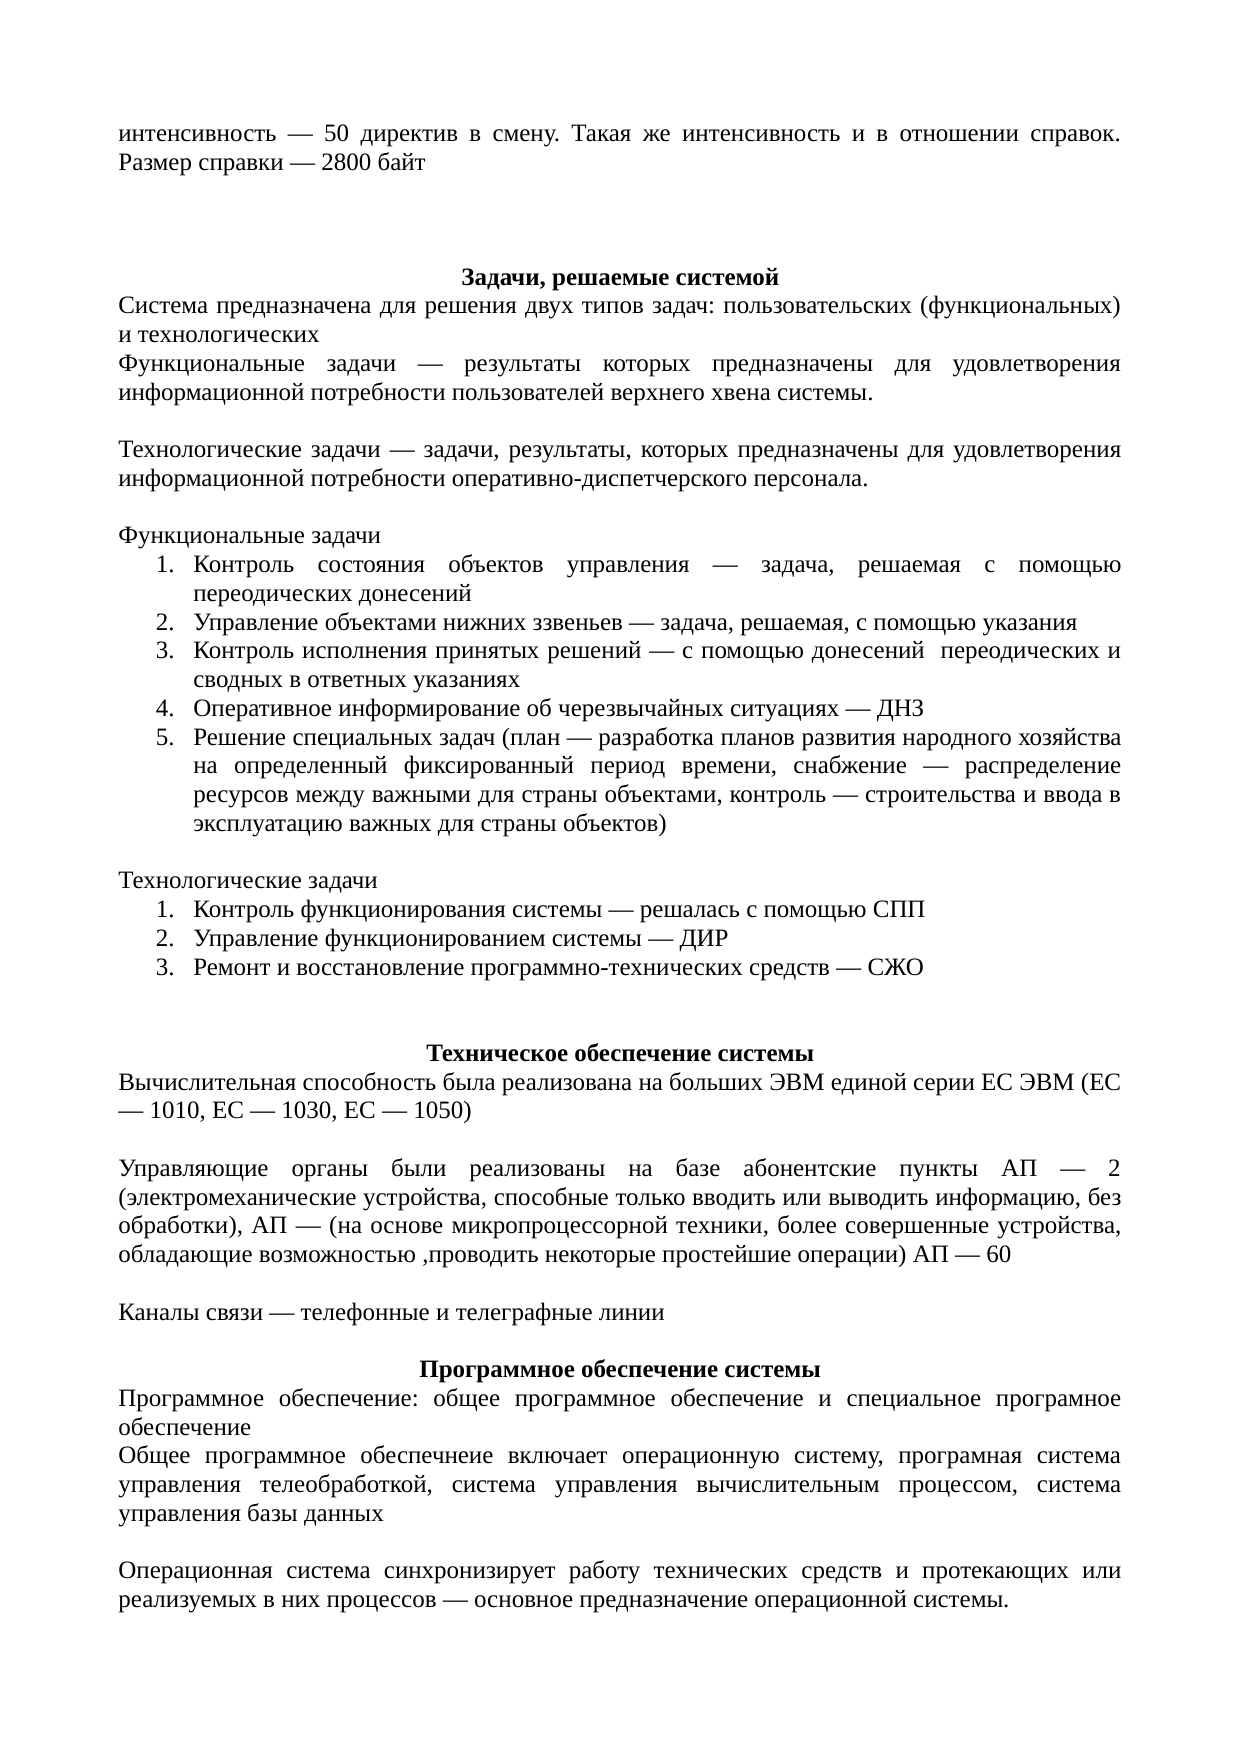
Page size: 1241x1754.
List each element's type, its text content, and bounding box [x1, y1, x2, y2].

list Управление объектами нижних ззвеньев — задача, решаемая, с помощью указания [156, 607, 1122, 636]
text Система предназначена для решения двух типов задач: пользовательских (функциональных) и технологических [118, 291, 1122, 348]
text Техническое обеспечение системы [118, 1038, 1122, 1067]
list Решение специальных задач (план — разработка планов развития народного хозяйства на определенный фиксированный период времени, снабжение — распределение ресурсов между важными для страны объектами, контроль — строительства и ввода в эксплуатацию важных для страны объектов) [156, 722, 1122, 837]
text Программное обеспечение системы [118, 1354, 1122, 1383]
text Задачи, решаемые системой [118, 262, 1122, 291]
text Вычислительная способность была реализована на больших ЭВМ единой серии ЕС ЭВМ (ЕС — 1010, ЕС — 1030, ЕС — 1050) [118, 1067, 1122, 1124]
text Функциональные задачи [118, 521, 1122, 549]
text Технологические задачи — задачи, результаты, которых предназначены для удовлетворения информационной потребности оперативно-диспетчерского персонала. [118, 434, 1122, 492]
list Контроль исполнения принятых решений — с помощью донесений переодических и сводных в ответных указаниях [156, 636, 1122, 693]
list Контроль состояния объектов управления — задача, решаемая с помощью переодических донесений [156, 549, 1122, 607]
text Каналы связи — телефонные и телеграфные линии [118, 1297, 1122, 1326]
list Ремонт и восстановление программно-технических средств — СЖО [156, 952, 1122, 981]
text Общее программное обеспечнеие включает операционную систему, програмная система управления телеобработкой, система управления вычислительным процессом, система управления базы данных [118, 1441, 1122, 1527]
list Управление функционированием системы — ДИР [156, 923, 1122, 952]
text интенсивность — 50 директив в смену. Такая же интенсивность и в отношении справок. Размер справки — 2800 байт [118, 118, 1122, 176]
text Функциональные задачи — результаты которых предназначены для удовлетворения информационной потребности пользователей верхнего хвена системы. [118, 348, 1122, 406]
text Технологические задачи [118, 866, 1122, 894]
list Контроль функционирования системы — решалась с помощью СПП [156, 894, 1122, 923]
text Программное обеспечение: общее программное обеспечение и специальное програмное обеспечение [118, 1383, 1122, 1441]
list Оперативное информирование об черезвычайных ситуациях — ДНЗ [156, 693, 1122, 722]
text Управляющие органы были реализованы на базе абонентские пункты АП — 2 (электромеханические устройства, способные только вводить или выводить информацию, без обработки), АП — (на основе микропроцессорной техники, более совершенные устройства, обладающие возможностью ,проводить некоторые простейшие операции) АП — 60 [118, 1153, 1122, 1268]
text Операционная система синхронизирует работу технических средств и протекающих или реализуемых в них процессов — основное предназначение операционной системы. [118, 1556, 1122, 1613]
